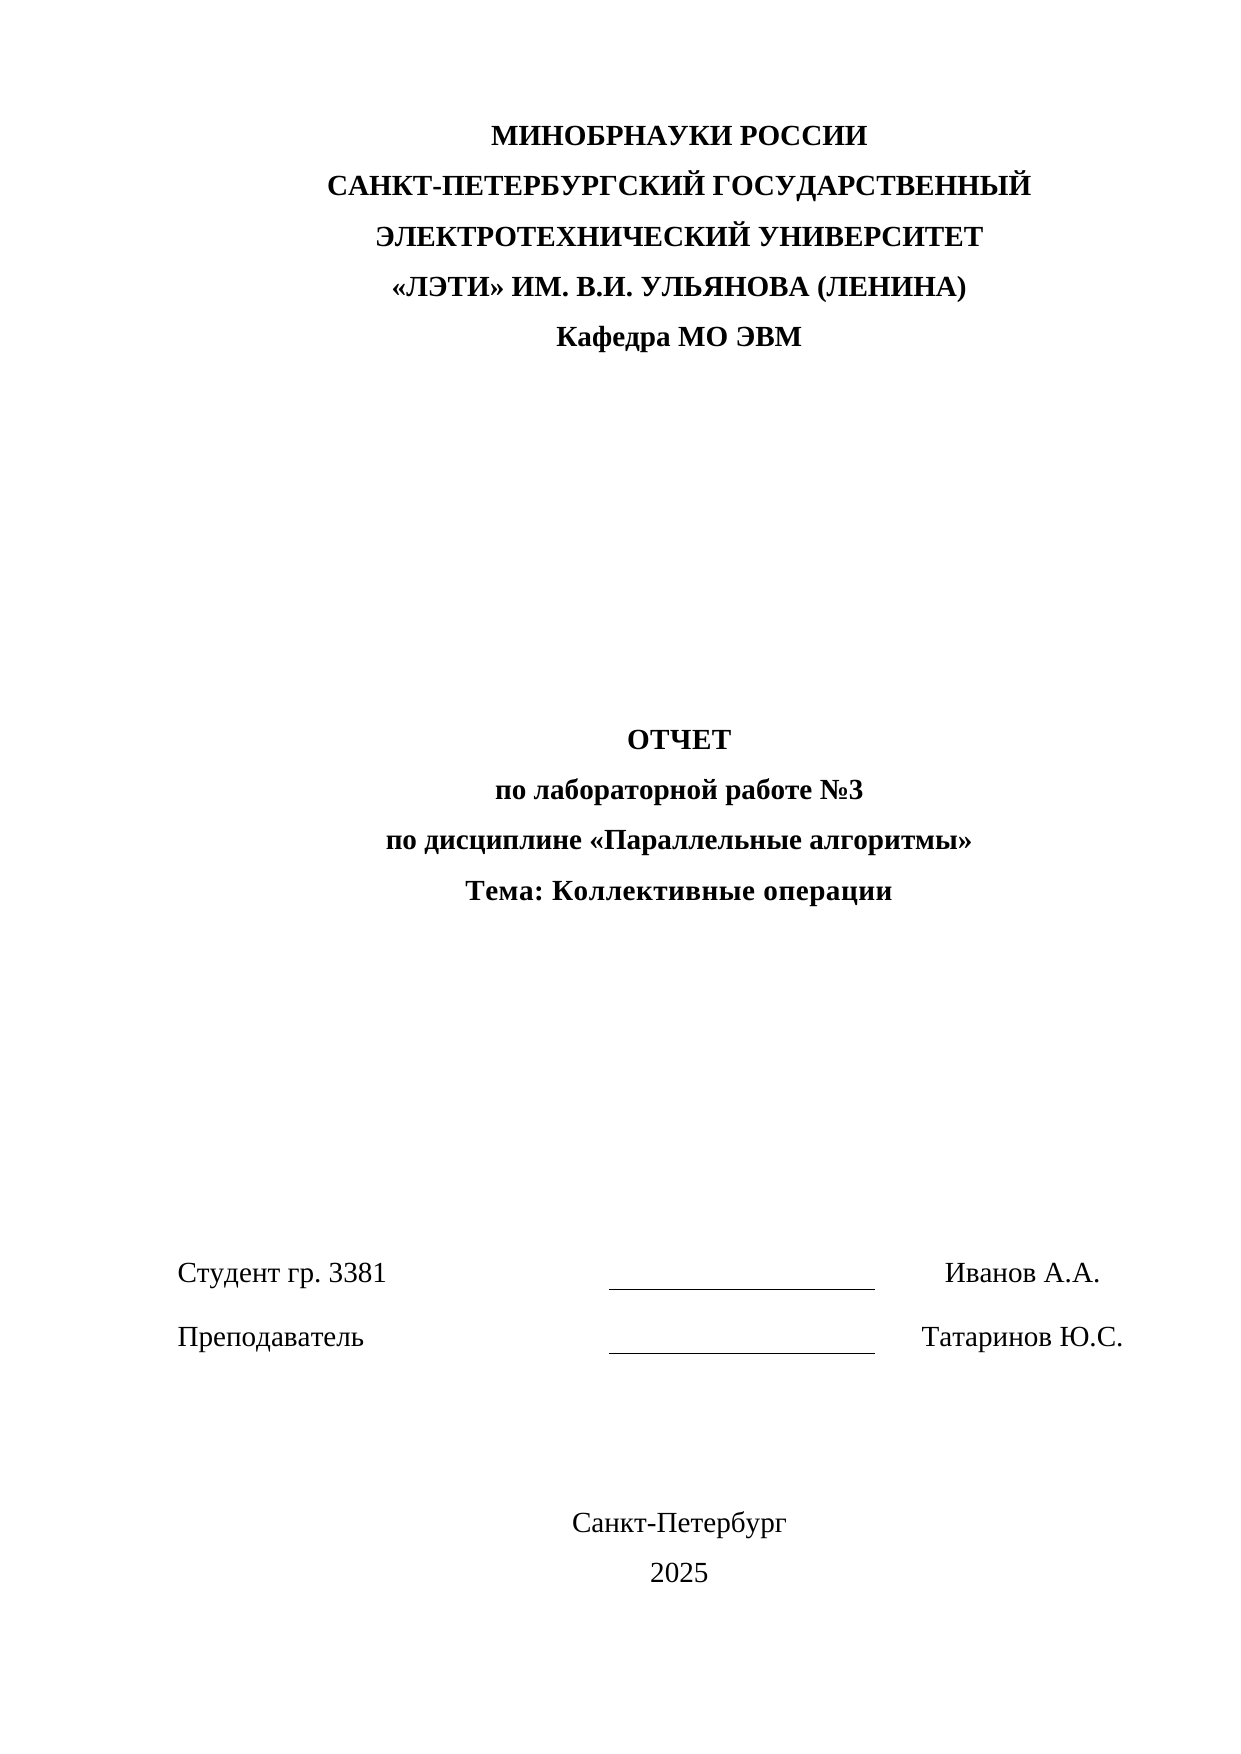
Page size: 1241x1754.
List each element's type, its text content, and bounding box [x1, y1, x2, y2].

table_cell Преподаватель [166, 1289, 609, 1353]
text электротехнический университет [177, 219, 1181, 252]
table_header [609, 1225, 875, 1289]
table_header Иванов А.А. [875, 1225, 1170, 1289]
table_header Студент гр. 3381 [166, 1225, 609, 1289]
text 2025 [177, 1555, 1181, 1589]
text по лабораторной работе №3 [177, 772, 1181, 806]
table_cell [609, 1290, 875, 1353]
text МИНОБРНАУКИ РОССИИ [177, 118, 1181, 152]
text Санкт-Петербург [177, 1505, 1181, 1538]
table_cell Татаринов Ю.С. [875, 1289, 1170, 1353]
text Тема: Коллективные операции [177, 873, 1181, 906]
text по дисциплине «Параллельные алгоритмы» [177, 822, 1181, 856]
text «ЛЭТИ» им. В.И. Ульянова (Ленина) [177, 269, 1181, 303]
text Кафедра МО ЭВМ [177, 319, 1181, 353]
text Санкт-Петербургский государственный [177, 168, 1181, 202]
text отчет [177, 722, 1181, 755]
